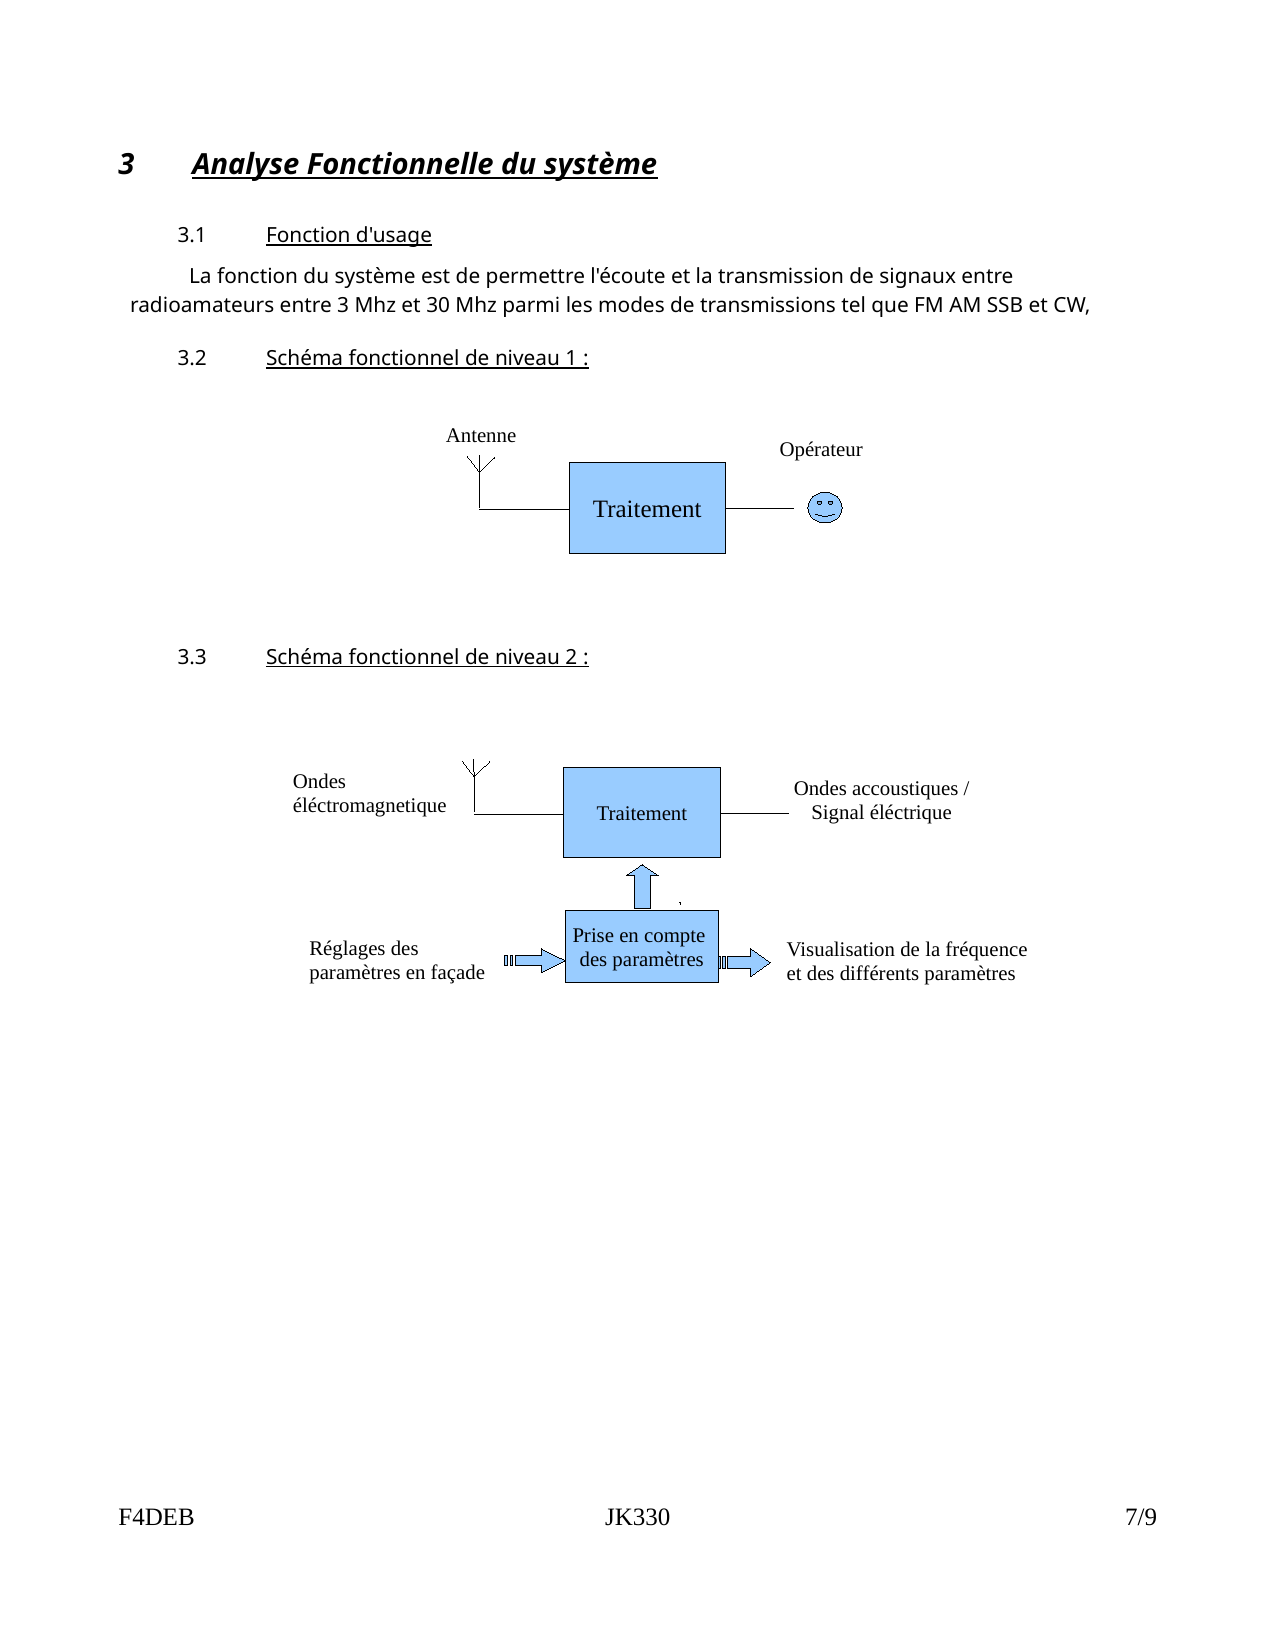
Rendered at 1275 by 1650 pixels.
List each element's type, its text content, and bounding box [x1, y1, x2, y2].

text La fonction du système est de permettre l'écoute et la transmission de signaux entre radioamateurs entre 3 Mhz et 30 Mhz parmi les modes de transmissions tel que FM AM SSB et CW, [130, 261, 1145, 318]
subtitle Fonction d'usage [118, 220, 1157, 249]
subtitle Schéma fonctionnel de niveau 1 : [118, 343, 1157, 372]
subtitle Schéma fonctionnel de niveau 2 : [118, 642, 1157, 670]
subtitle Analyse Fonctionnelle du système [118, 143, 1157, 183]
